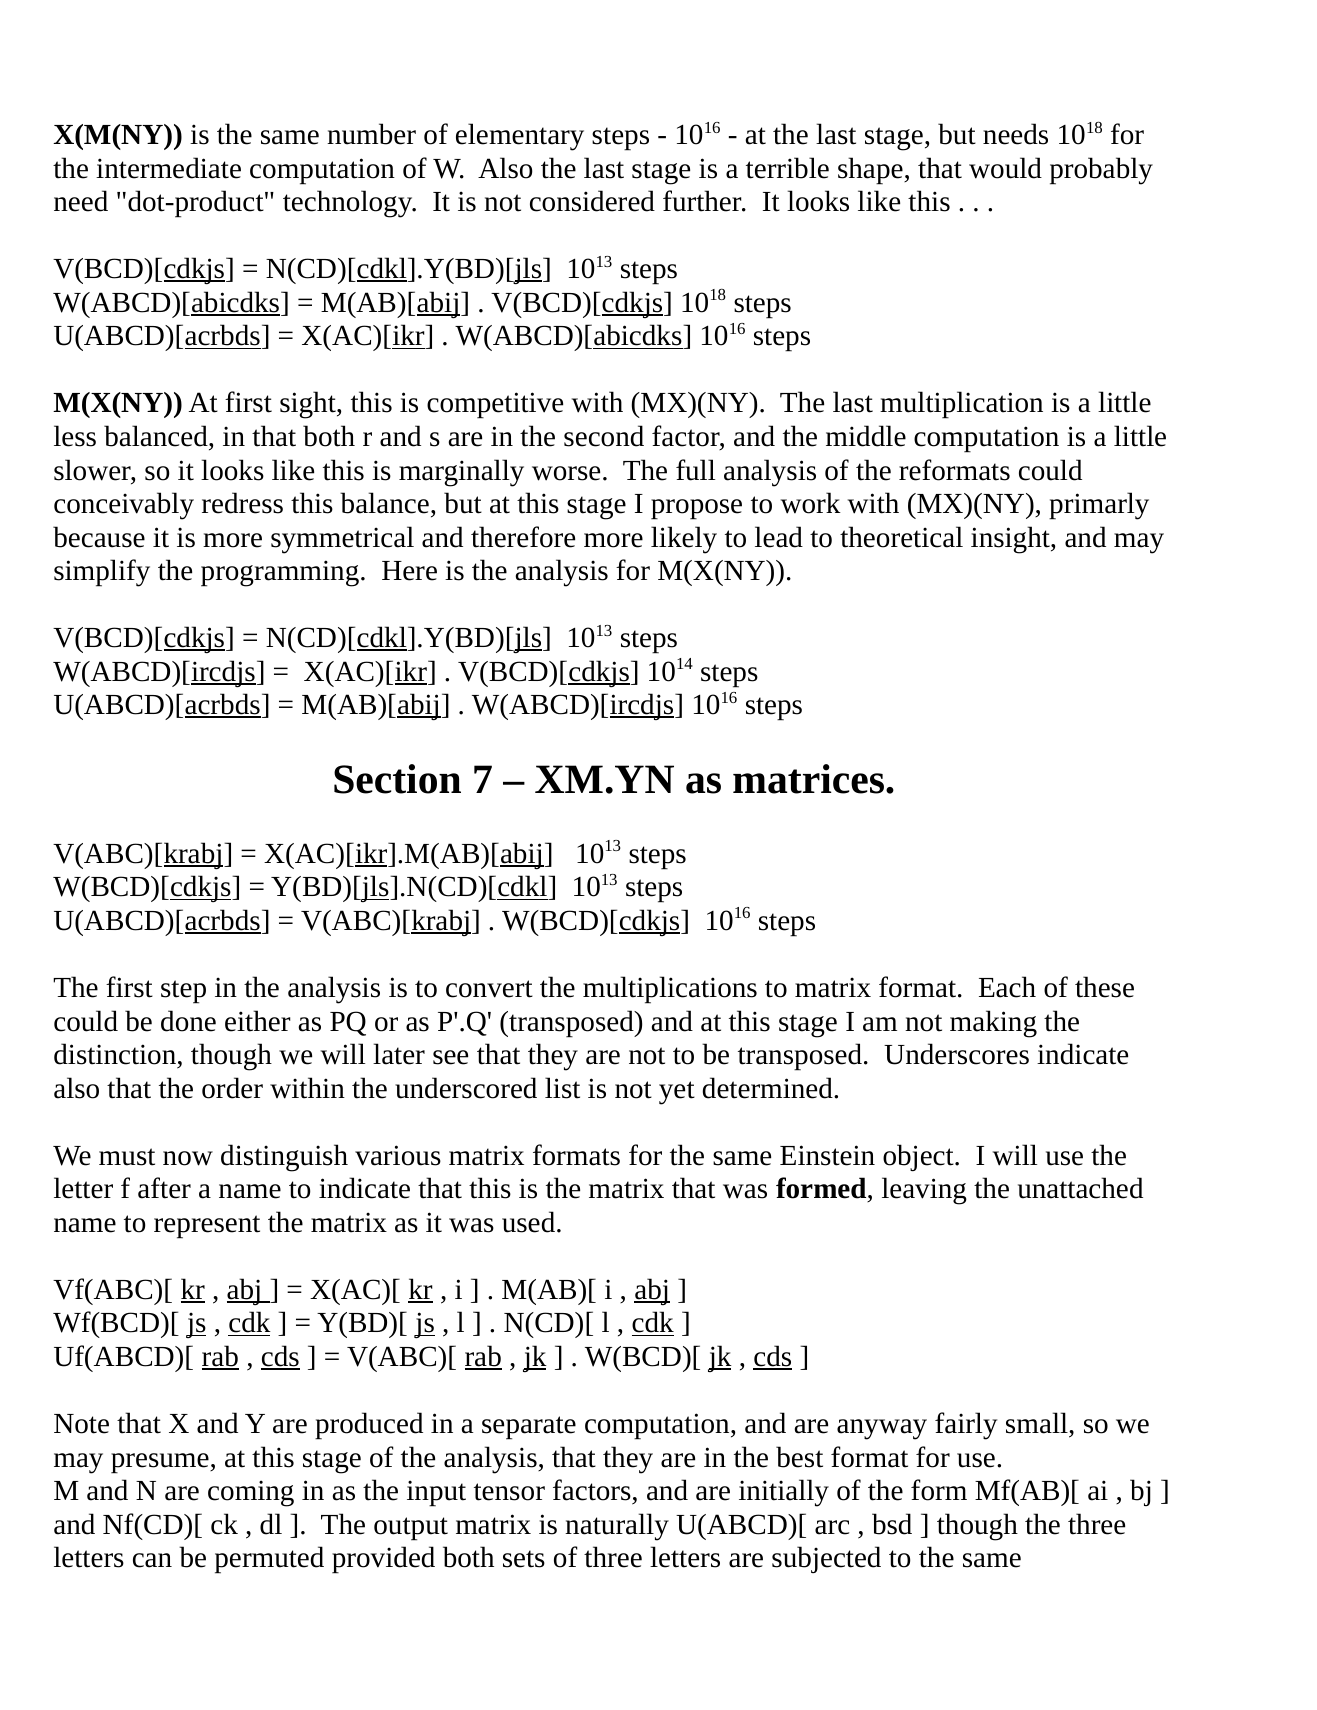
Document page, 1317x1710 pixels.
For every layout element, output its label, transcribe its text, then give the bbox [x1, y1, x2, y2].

text U(ABCD)[acrbds] = M(AB)[abij] . W(ABCD)[ircdjs] 1016 steps [53, 687, 1174, 721]
text Uf(ABCD)[ rab , cds ] = V(ABC)[ rab , jk ] . W(BCD)[ jk , cds ] [53, 1339, 1174, 1373]
text M and N are coming in as the input tensor factors, and are initially of the form Mf(AB)[ ai , bj ] and Nf(CD)[ ck , dl ]. The output matrix is naturally U(ABCD)[ arc , bsd ] though the three letters can be permuted provided both sets of three letters are subjected to the same [53, 1473, 1174, 1574]
text Note that X and Y are produced in a separate computation, and are anyway fairly small, so we may presume, at this stage of the analysis, that they are in the best format for use. [53, 1406, 1174, 1473]
text V(BCD)[cdkjs] = N(CD)[cdkl].Y(BD)[jls] 1013 steps [53, 251, 1174, 285]
text X(M(NY)) is the same number of elementary steps - 1016 - at the last stage, but needs 1018 for the intermediate computation of W. Also the last stage is a terrible shape, that would probably need "dot-product" technology. It is not considered further. It looks like this . . . [53, 117, 1174, 218]
text W(BCD)[cdkjs] = Y(BD)[jls].N(CD)[cdkl] 1013 steps [53, 869, 1174, 903]
text The first step in the analysis is to convert the multiplications to matrix format. Each of these could be done either as PQ or as P'.Q' (transposed) and at this stage I am not making the distinction, though we will later see that they are not to be transposed. Underscores indicate also that the order within the underscored list is not yet determined. [53, 970, 1174, 1104]
text Wf(BCD)[ js , cdk ] = Y(BD)[ js , l ] . N(CD)[ l , cdk ] [53, 1306, 1174, 1339]
text Section 7 – XM.YN as matrices. [53, 754, 1174, 802]
text M(X(NY)) At first sight, this is competitive with (MX)(NY). The last multiplication is a little less balanced, in that both r and s are in the second factor, and the middle computation is a little slower, so it looks like this is marginally worse. The full analysis of the reformats could conceivably redress this balance, but at this stage I propose to work with (MX)(NY), primarly because it is more symmetrical and therefore more likely to lead to theoretical insight, and may simplify the programming. Here is the analysis for M(X(NY)). [53, 386, 1174, 587]
text V(BCD)[cdkjs] = N(CD)[cdkl].Y(BD)[jls] 1013 steps [53, 620, 1174, 654]
text V(ABC)[krabj] = X(AC)[ikr].M(AB)[abij] 1013 steps [53, 836, 1174, 869]
text W(ABCD)[abicdks] = M(AB)[abij] . V(BCD)[cdkjs] 1018 steps [53, 285, 1174, 318]
text Vf(ABC)[ kr , abj ] = X(AC)[ kr , i ] . M(AB)[ i , abj ] [53, 1272, 1174, 1306]
text U(ABCD)[acrbds] = V(ABC)[krabj] . W(BCD)[cdkjs] 1016 steps [53, 903, 1174, 937]
text U(ABCD)[acrbds] = X(AC)[ikr] . W(ABCD)[abicdks] 1016 steps [53, 318, 1174, 352]
text W(ABCD)[ircdjs] = X(AC)[ikr] . V(BCD)[cdkjs] 1014 steps [53, 654, 1174, 687]
text We must now distinguish various matrix formats for the same Einstein object. I will use the letter f after a name to indicate that this is the matrix that was formed, leaving the unattached name to represent the matrix as it was used. [53, 1138, 1174, 1238]
